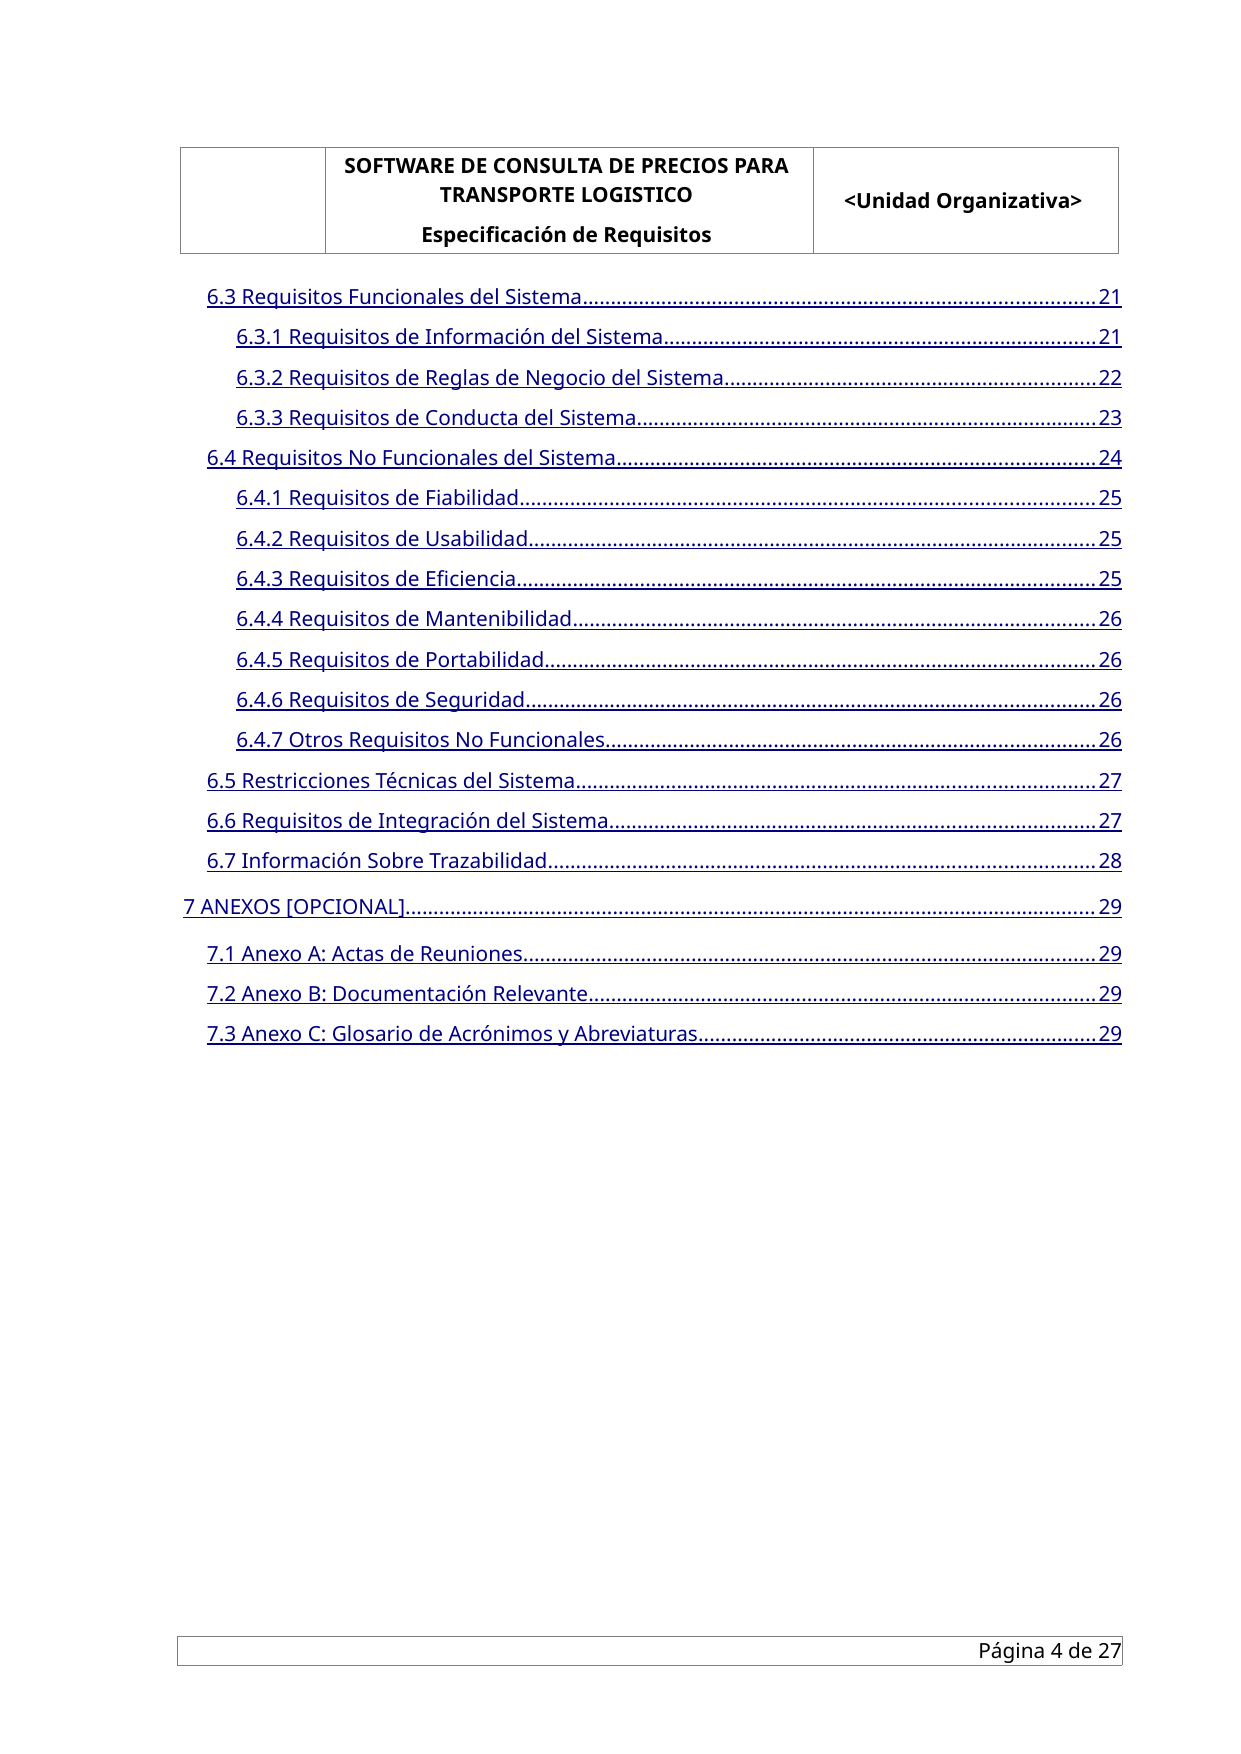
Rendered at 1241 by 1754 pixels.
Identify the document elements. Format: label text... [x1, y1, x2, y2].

text 7 ANEXOS [OPCIONAL] 29 [183, 892, 1122, 917]
text 6.3 Requisitos Funcionales del Sistema 21 [207, 282, 1122, 306]
text 6.5 Restricciones Técnicas del Sistema 27 [207, 766, 1122, 790]
text 7.3 Anexo C: Glosario de Acrónimos y Abreviaturas 29 [207, 1019, 1122, 1043]
text 6.4.4 Requisitos de Mantenibilidad 26 [236, 604, 1122, 629]
text 6.4.2 Requisitos de Usabilidad 25 [236, 524, 1122, 548]
text 7.2 Anexo B: Documentación Relevante 29 [207, 979, 1122, 1003]
text 6.4.6 Requisitos de Seguridad 26 [236, 685, 1122, 709]
text 6.4.7 Otros Requisitos No Funcionales 26 [236, 725, 1122, 749]
text 6.4.1 Requisitos de Fiabilidad 25 [236, 483, 1122, 508]
text 6.7 Información Sobre Trazabilidad 28 [207, 846, 1122, 871]
text 6.4.5 Requisitos de Portabilidad 26 [236, 645, 1122, 669]
text 6.4.3 Requisitos de Eficiencia 25 [236, 564, 1122, 588]
text 6.6 Requisitos de Integración del Sistema 27 [207, 806, 1122, 830]
text 6.4 Requisitos No Funcionales del Sistema 24 [207, 443, 1122, 467]
text 6.3.2 Requisitos de Reglas de Negocio del Sistema 22 [236, 363, 1122, 387]
text 6.3.3 Requisitos de Conducta del Sistema 23 [236, 403, 1122, 427]
text 6.3.1 Requisitos de Información del Sistema 21 [236, 322, 1122, 346]
text 7.1 Anexo A: Actas de Reuniones 29 [207, 939, 1122, 963]
